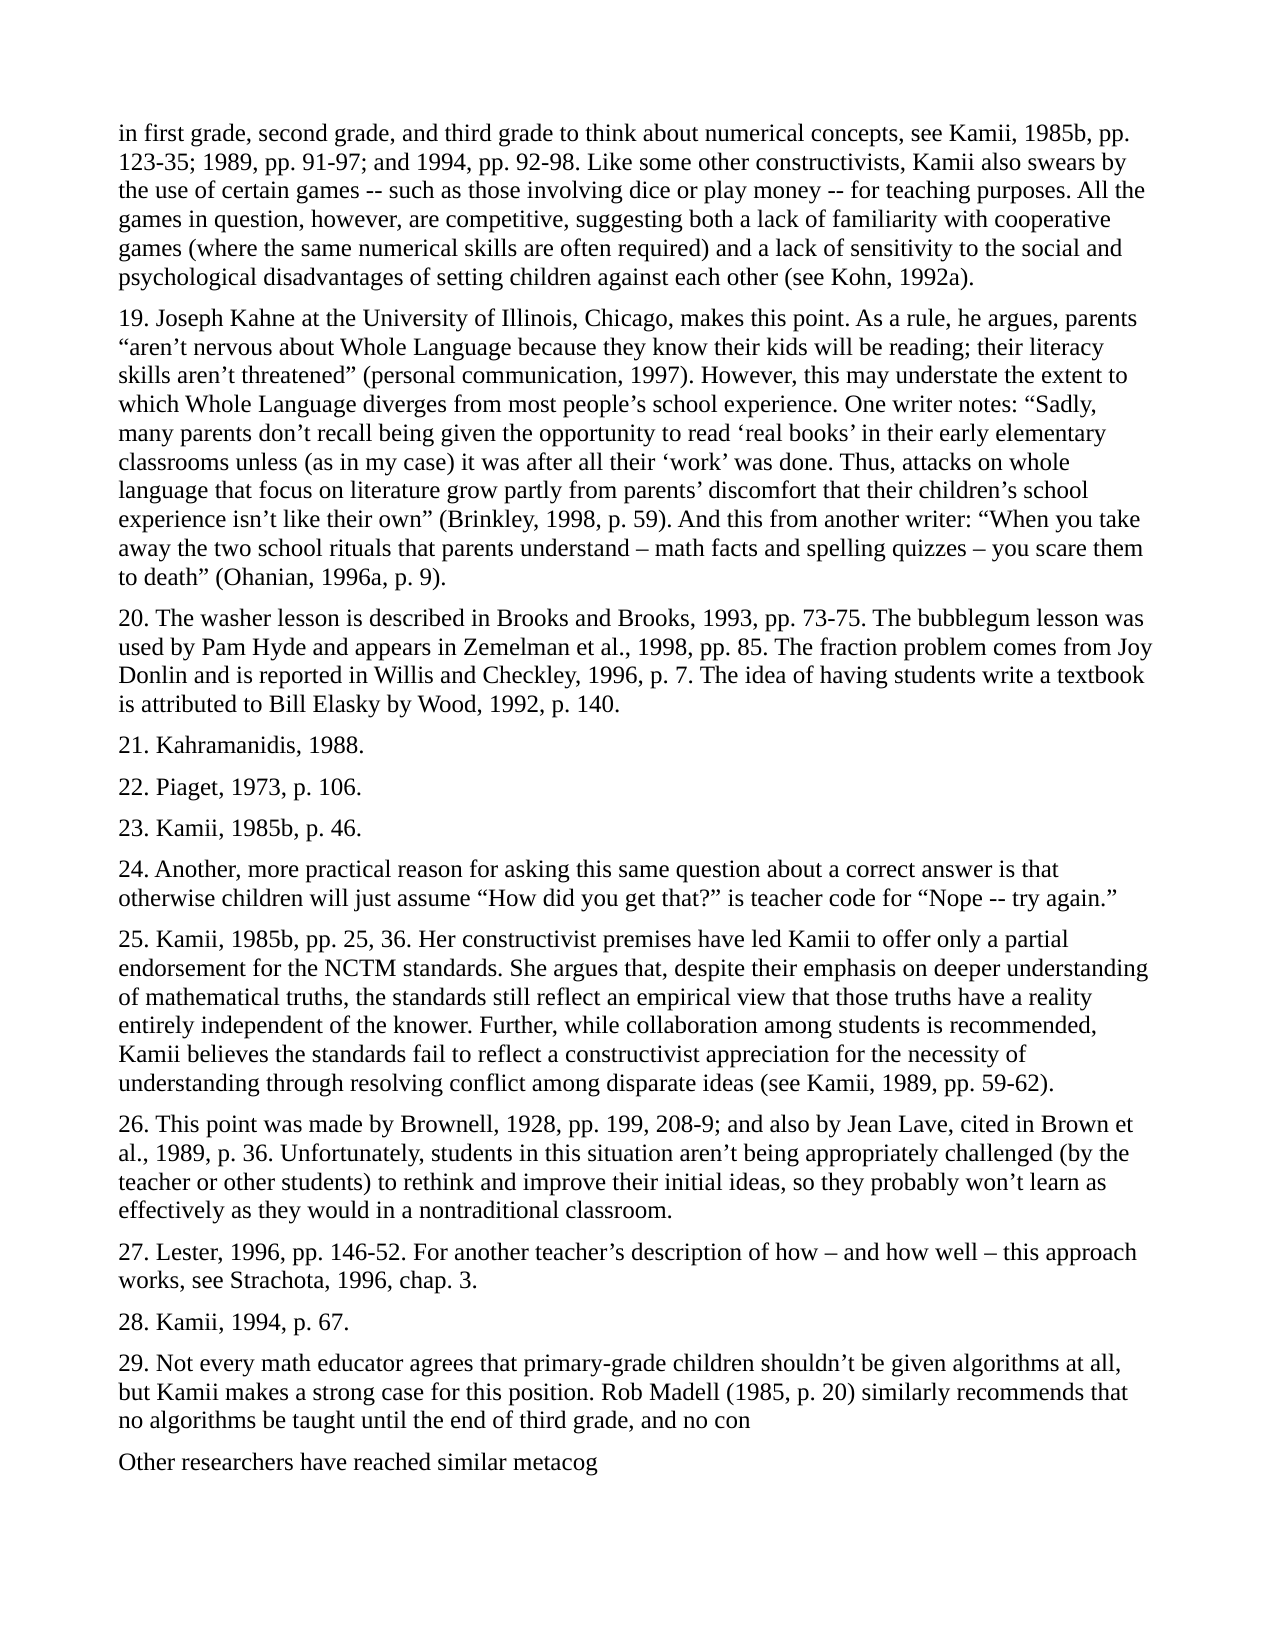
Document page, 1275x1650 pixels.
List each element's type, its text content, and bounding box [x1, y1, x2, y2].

text 21. Kahramanidis, 1988. [118, 731, 1157, 759]
text 28. Kamii, 1994, p. 67. [118, 1307, 1157, 1336]
text 24. Another, more practical reason for asking this same question about a correct answer is that otherwise children will just assume “How did you get that?” is teacher code for “Nope -- try again.” [118, 854, 1157, 912]
text 25. Kamii, 1985b, pp. 25, 36. Her constructivist premises have led Kamii to offer only a partial endorsement for the NCTM standards. She argues that, despite their emphasis on deeper understanding of mathematical truths, the standards still reflect an empirical view that those truths have a reality entirely independent of the knower. Further, while collaboration among students is recommended, Kamii believes the standards fail to reflect a constructivist appreciation for the necessity of understanding through resolving conflict among disparate ideas (see Kamii, 1989, pp. 59-62). [118, 924, 1157, 1097]
text in first grade, second grade, and third grade to think about numerical concepts, see Kamii, 1985b, pp. 123-35; 1989, pp. 91-97; and 1994, pp. 92-98. Like some other constructivists, Kamii also swears by the use of certain games -- such as those involving dice or play money -- for teaching purposes. All the games in question, however, are competitive, suggesting both a lack of familiarity with cooperative games (where the same numerical skills are often required) and a lack of sensitivity to the social and psychological disadvantages of setting children against each other (see Kohn, 1992a). [118, 118, 1157, 291]
text Other researchers have reached similar metacog [118, 1447, 1157, 1476]
text 20. The washer lesson is described in Brooks and Brooks, 1993, pp. 73-75. The bubblegum lesson was used by Pam Hyde and appears in Zemelman et al., 1998, pp. 85. The fraction problem comes from Joy Donlin and is reported in Willis and Checkley, 1996, p. 7. The idea of having students write a textbook is attributed to Bill Elasky by Wood, 1992, p. 140. [118, 603, 1157, 718]
text 26. This point was made by Brownell, 1928, pp. 199, 208-9; and also by Jean Lave, cited in Brown et al., 1989, p. 36. Unfortunately, students in this situation aren’t being appropriately challenged (by the teacher or other students) to rethink and improve their initial ideas, so they probably won’t learn as effectively as they would in a nontraditional classroom. [118, 1109, 1157, 1224]
text 27. Lester, 1996, pp. 146-52. For another teacher’s description of how – and how well – this approach works, see Strachota, 1996, chap. 3. [118, 1237, 1157, 1294]
text 23. Kamii, 1985b, p. 46. [118, 813, 1157, 842]
text 22. Piaget, 1973, p. 106. [118, 772, 1157, 801]
text 19. Joseph Kahne at the University of Illinois, Chicago, makes this point. As a rule, he argues, parents “aren’t nervous about Whole Language because they know their kids will be reading; their literacy skills aren’t threatened” (personal communication, 1997). However, this may understate the extent to which Whole Language diverges from most people’s school experience. One writer notes: “Sadly, many parents don’t recall being given the opportunity to read ‘real books’ in their early elementary classrooms unless (as in my case) it was after all their ‘work’ was done. Thus, attacks on whole language that focus on literature grow partly from parents’ discomfort that their children’s school experience isn’t like their own” (Brinkley, 1998, p. 59). And this from another writer: “When you take away the two school rituals that parents understand – math facts and spelling quizzes – you scare them to death” (Ohanian, 1996a, p. 9). [118, 303, 1157, 591]
text 29. Not every math educator agrees that primary-grade children shouldn’t be given algorithms at all, but Kamii makes a strong case for this position. Rob Madell (1985, p. 20) similarly recommends that no algorithms be taught until the end of third grade, and no con [118, 1348, 1157, 1434]
